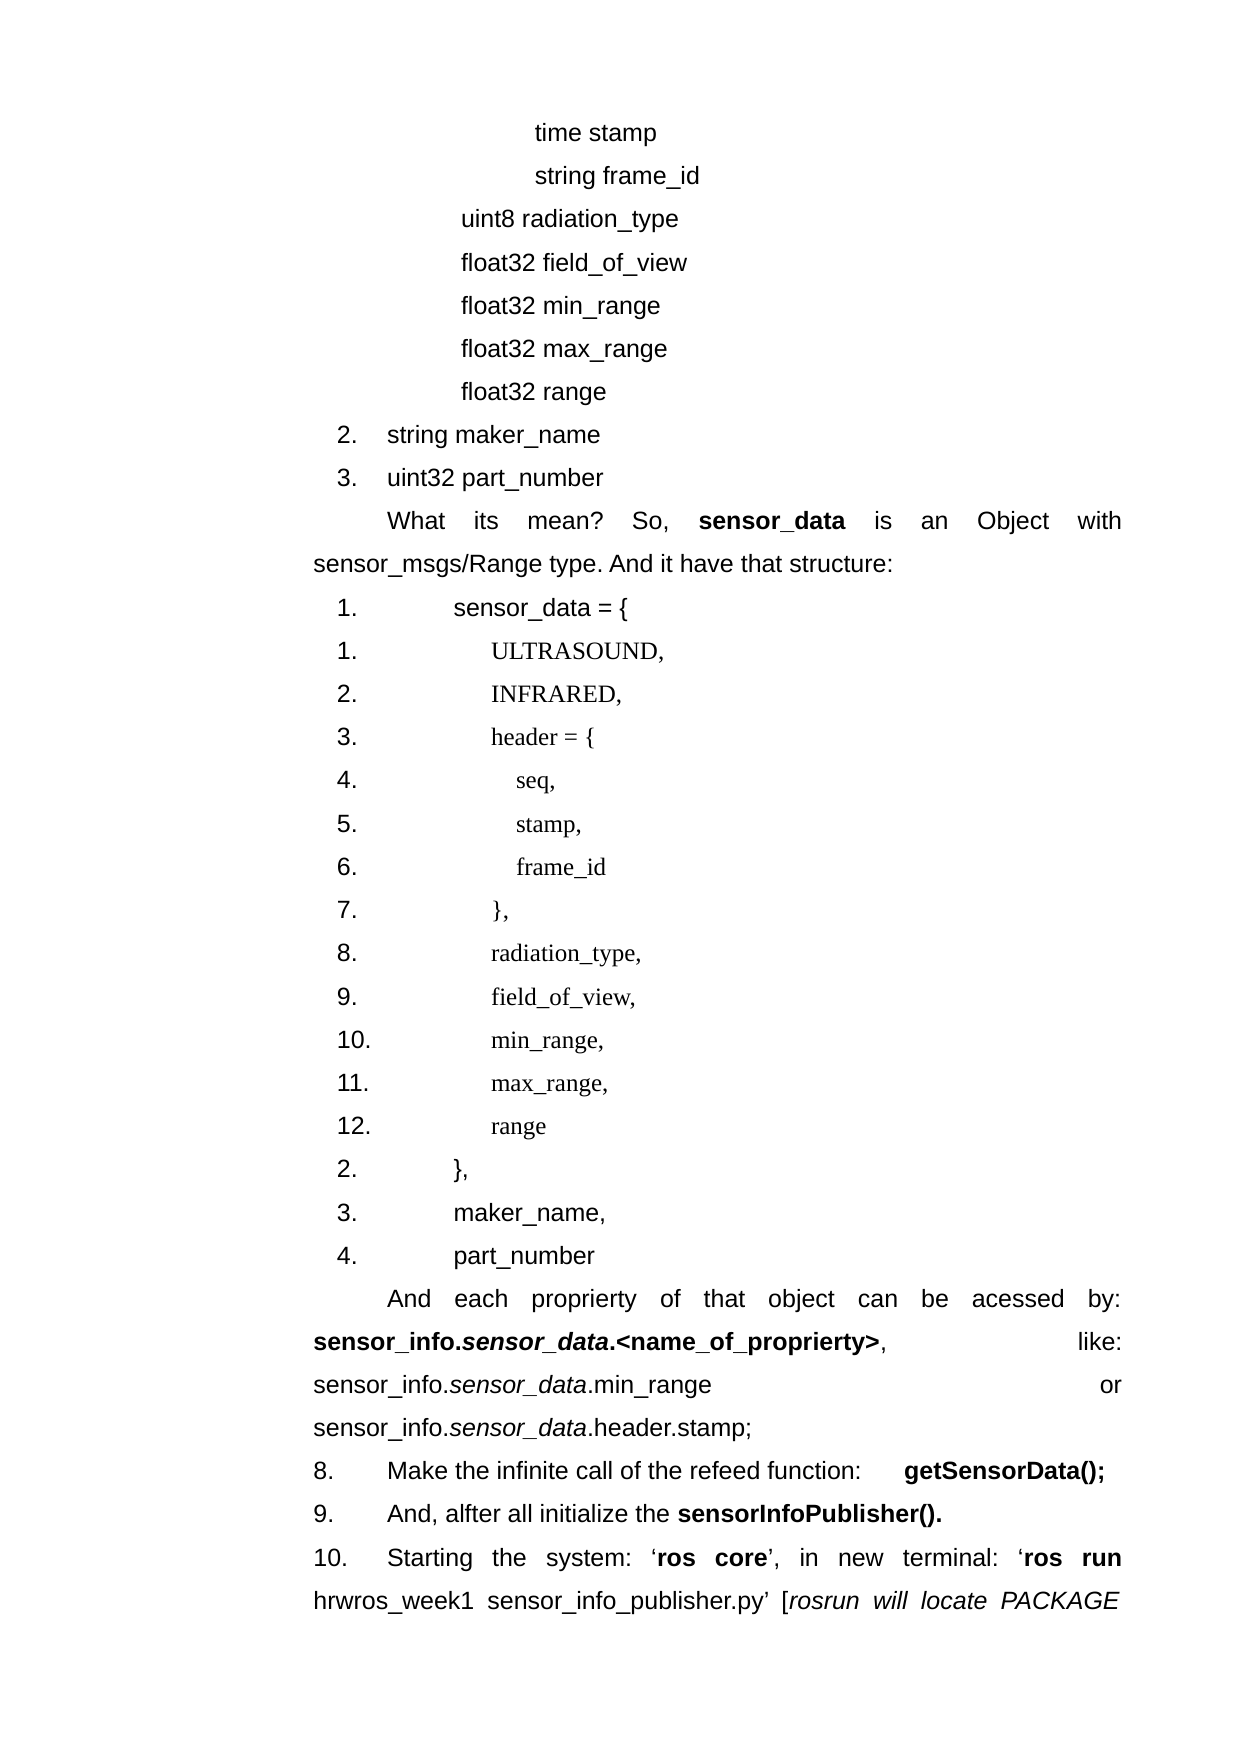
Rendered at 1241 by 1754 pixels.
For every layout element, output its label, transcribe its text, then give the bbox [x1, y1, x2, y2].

list And each proprierty of that object can be acessed by: sensor_info.sensor_data.<name_of_proprierty>, like: sensor_info.sensor_data.min_range or sensor_info.sensor_data.header.stamp; [313, 1284, 1122, 1442]
list string maker_name [313, 420, 1122, 449]
list part_number [313, 1241, 1122, 1269]
list What its mean? So, sensor_data is an Object with sensor_msgs/Range type. And it have that structure: [313, 506, 1122, 578]
list 9. And, alfter all initialize the sensorInfoPublisher(). [313, 1499, 1122, 1528]
list header = { [313, 722, 1122, 751]
list maker_name, [313, 1197, 1122, 1226]
list time stamp [313, 118, 1122, 147]
list float32 min_range [313, 291, 1122, 319]
list uint32 part_number [313, 463, 1122, 492]
list }, [313, 1154, 1122, 1183]
list stamp, [313, 808, 1122, 837]
list frame_id [313, 852, 1122, 881]
list min_range, [313, 1025, 1122, 1053]
list float32 field_of_view [313, 247, 1122, 276]
list field_of_view, [313, 981, 1122, 1010]
list 10. Starting the system: ‘ros core’, in new terminal: ‘ros run hrwros_week1 sensor_info_publisher.py’ [rosrun will locate PACKAGE [313, 1542, 1122, 1614]
list 8. Make the infinite call of the refeed function: getSensorData(); [313, 1456, 1122, 1485]
list seq, [313, 765, 1122, 794]
list float32 range [313, 377, 1122, 406]
list }, [313, 895, 1122, 924]
list uint8 radiation_type [313, 204, 1122, 233]
list string frame_id [313, 161, 1122, 190]
list float32 max_range [313, 334, 1122, 362]
list sensor_data = { [313, 592, 1122, 621]
list max_range, [313, 1068, 1122, 1097]
list INFRARED, [313, 679, 1122, 708]
list range [313, 1111, 1122, 1140]
list ULTRASOUND, [313, 636, 1122, 664]
list radiation_type, [313, 938, 1122, 967]
